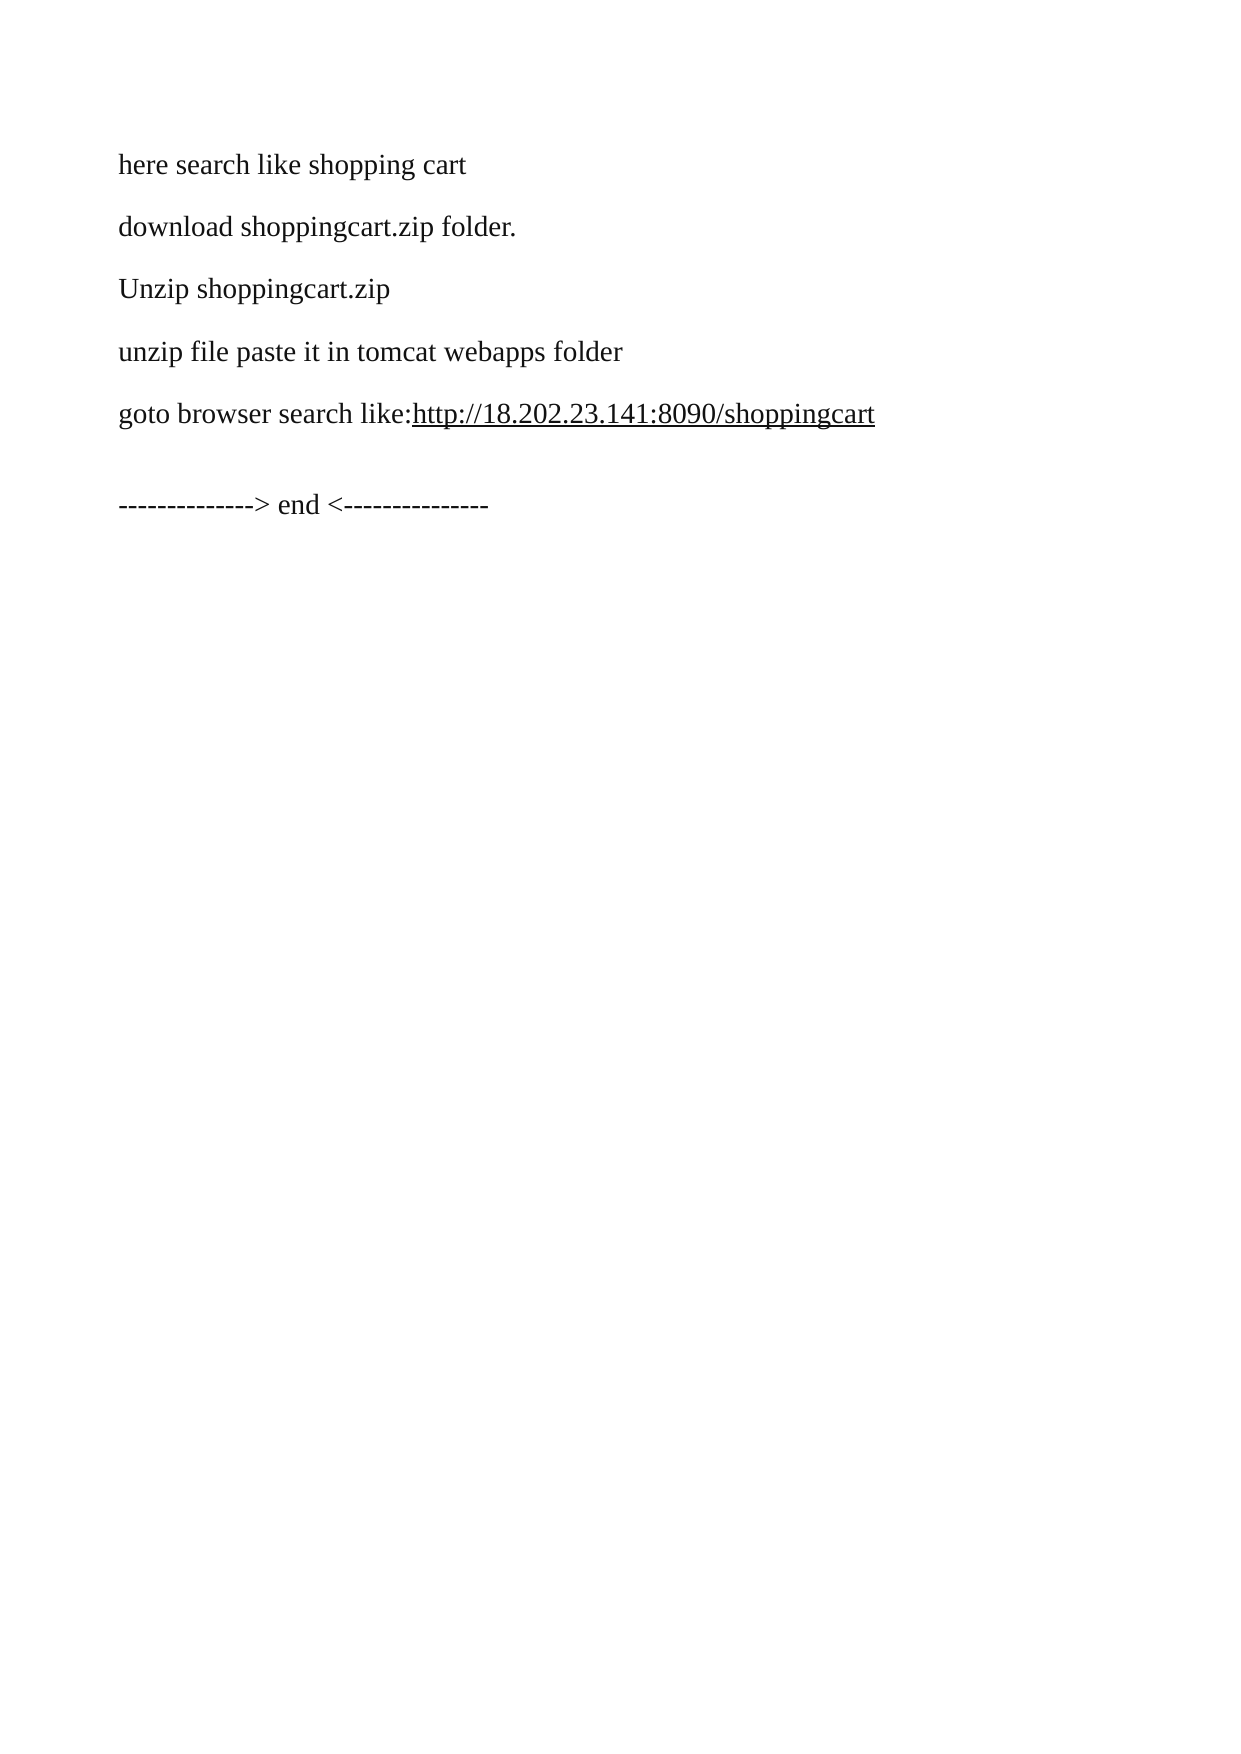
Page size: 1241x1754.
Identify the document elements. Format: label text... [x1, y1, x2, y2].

text here search like shopping cart [118, 147, 1122, 180]
text --------------> end <--------------- [118, 487, 1122, 521]
text unzip file paste it in tomcat webapps folder [118, 334, 1122, 367]
text Unzip shoppingcart.zip [118, 271, 1122, 305]
text goto browser search like:http://18.202.23.141:8090/shoppingcart [118, 396, 1122, 429]
text download shoppingcart.zip folder. [118, 209, 1122, 243]
